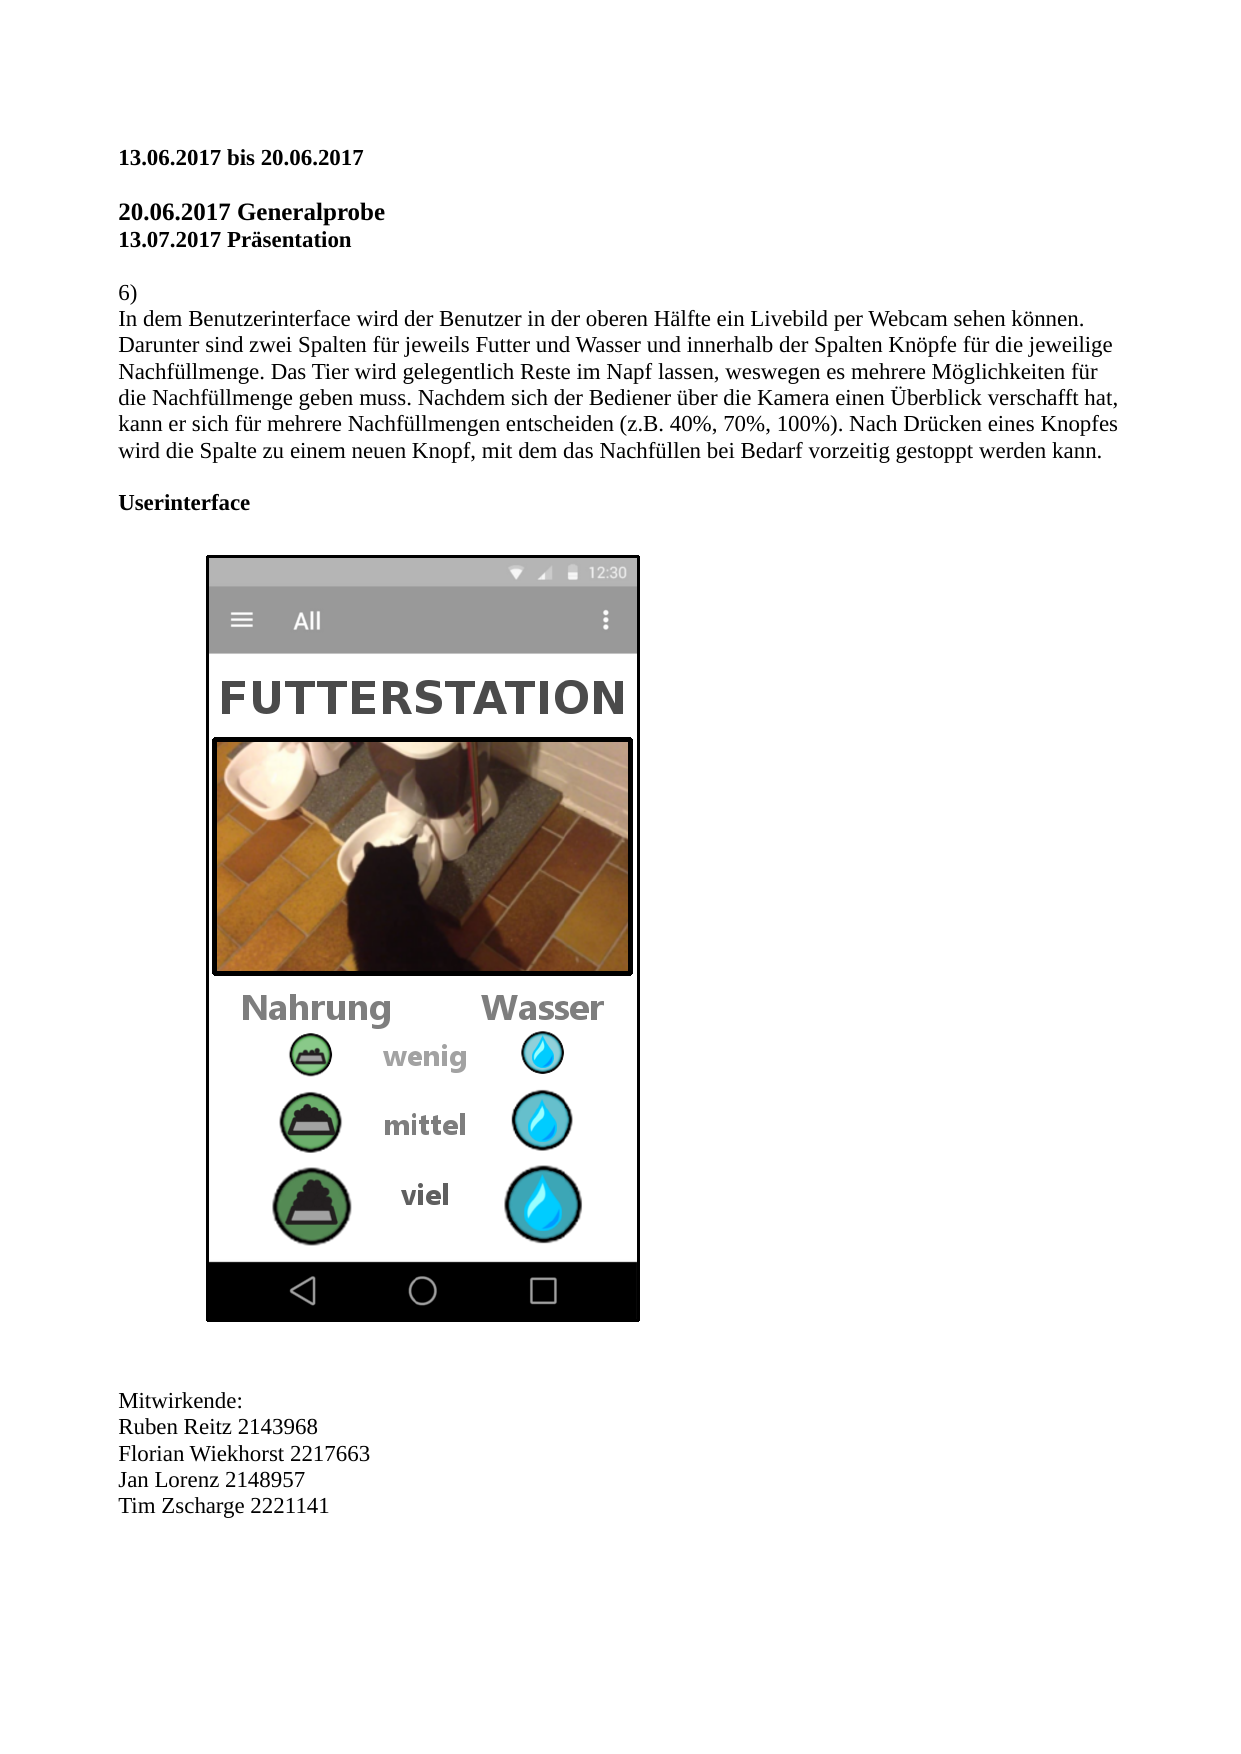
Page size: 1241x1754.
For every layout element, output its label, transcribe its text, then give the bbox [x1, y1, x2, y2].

text Florian Wiekhorst 2217663 [118, 1440, 1122, 1466]
text Mitwirkende: [118, 1387, 1122, 1413]
text 13.06.2017 bis 20.06.2017 [118, 144, 1122, 171]
picture [118, 542, 714, 1335]
text Userinterface [118, 489, 1122, 516]
text In dem Benutzerinterface wird der Benutzer in der oberen Hälfte ein Livebild per Webcam sehen können. Darunter sind zwei Spalten für jeweils Futter und Wasser und innerhalb der Spalten Knöpfe für die jeweilige Nachfüllmenge. Das Tier wird gelegentlich Reste im Napf lassen, weswegen es mehrere Möglichkeiten für die Nachfüllmenge geben muss. Nachdem sich der Bediener über die Kamera einen Überblick verschafft hat, kann er sich für mehrere Nachfüllmengen entscheiden (z.B. 40%, 70%, 100%). Nach Drücken eines Knopfes wird die Spalte zu einem neuen Knopf, mit dem das Nachfüllen bei Bedarf vorzeitig gestoppt werden kann. [118, 305, 1122, 463]
text 6) [118, 279, 1122, 305]
text 20.06.2017 Generalprobe [118, 197, 1122, 226]
text Ruben Reitz 2143968 [118, 1413, 1122, 1440]
text 13.07.2017 Präsentation [118, 226, 1122, 252]
text Tim Zscharge 2221141 [118, 1492, 1122, 1519]
text Jan Lorenz 2148957 [118, 1466, 1122, 1492]
